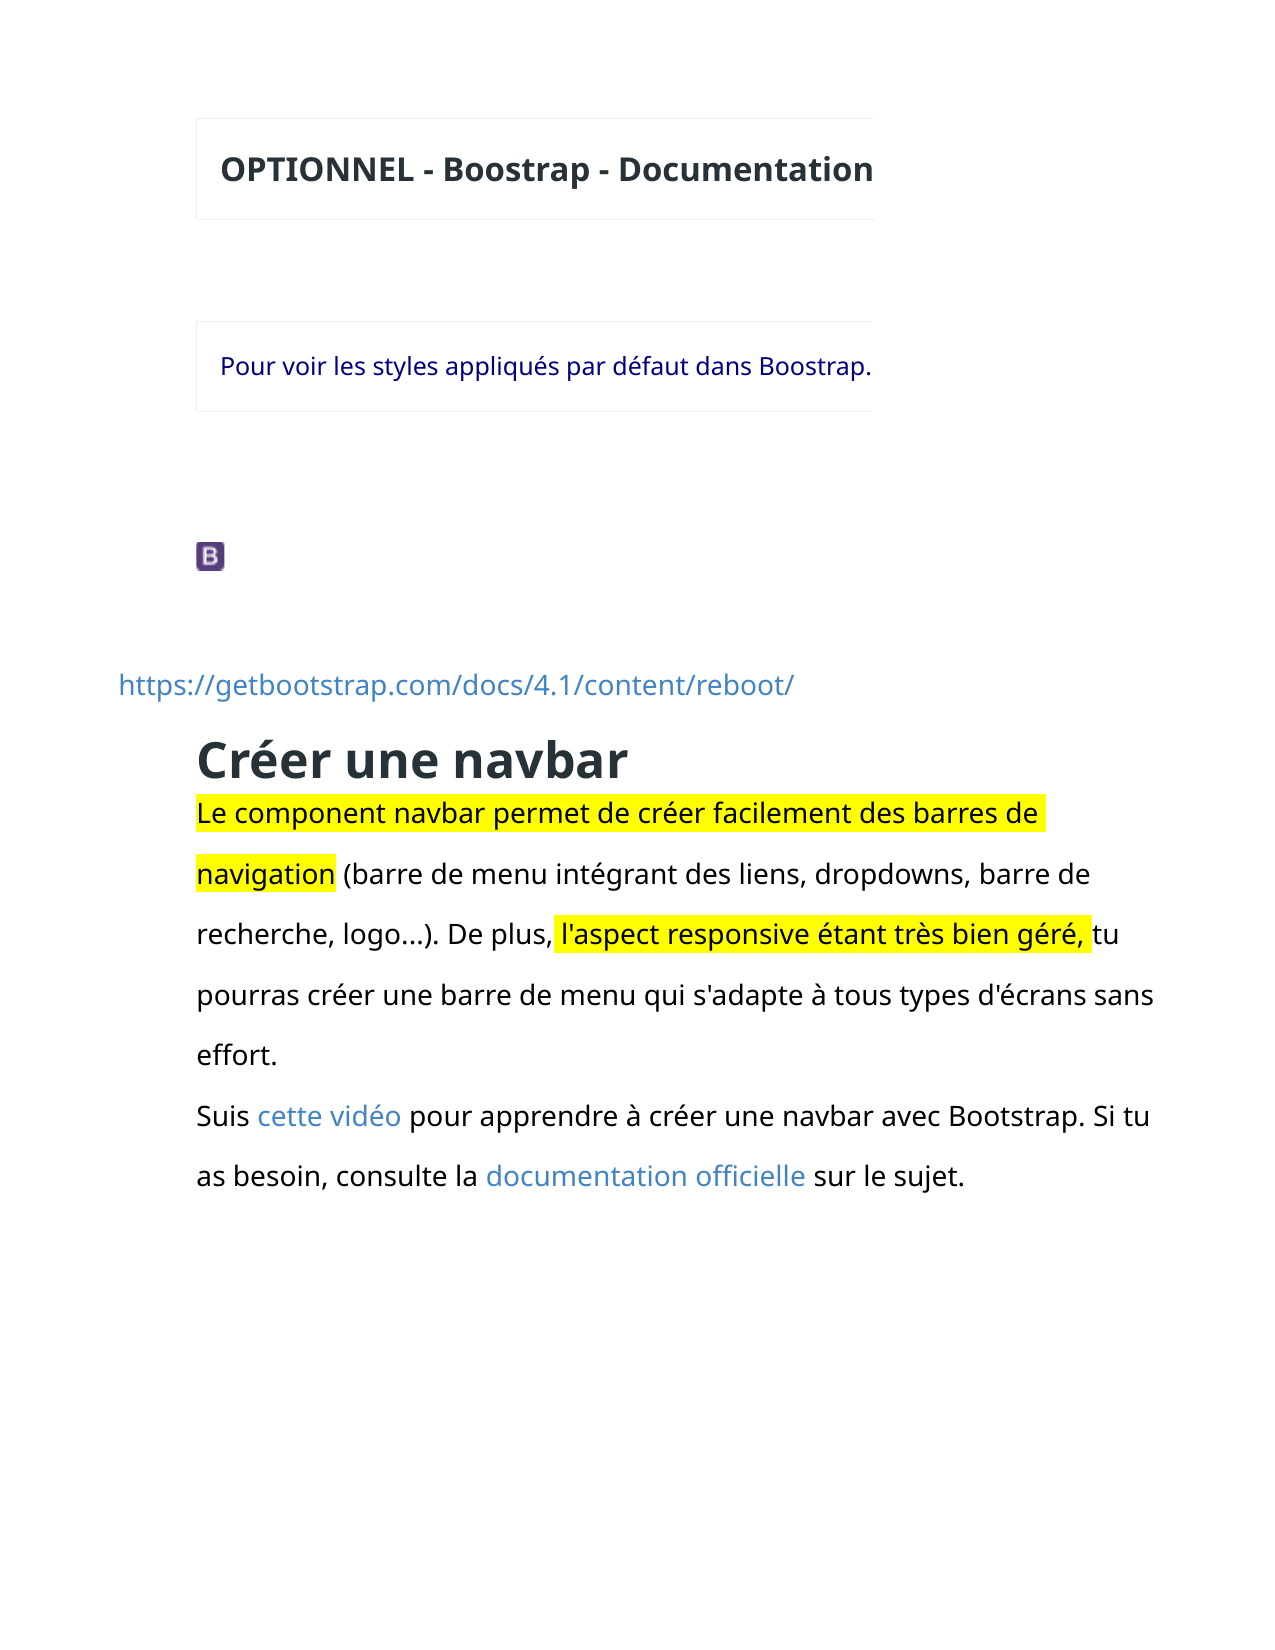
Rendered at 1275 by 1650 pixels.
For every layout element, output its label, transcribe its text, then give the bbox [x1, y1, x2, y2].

text https://getbootstrap.com/docs/4.1/content/reboot/ [118, 665, 1157, 703]
subtitle OPTIONNEL - Boostrap - Documentation [197, 118, 1157, 219]
text Suis cette vidéo pour apprendre à créer une navbar avec Bootstrap. Si tu as besoin, consulte la documentation officielle sur le sujet. [196, 1096, 1157, 1195]
picture [196, 542, 225, 571]
subtitle Créer une navbar [196, 725, 1157, 793]
text Pour voir les styles appliqués par défaut dans Boostrap. [197, 321, 1157, 411]
text Le component navbar permet de créer facilement des barres de navigation (barre de menu intégrant des liens, dropdowns, barre de recherche, logo...). De plus, l'aspect responsive étant très bien géré, tu pourras créer une barre de menu qui s'adapte à tous types d'écrans sans effort. [196, 793, 1157, 1074]
